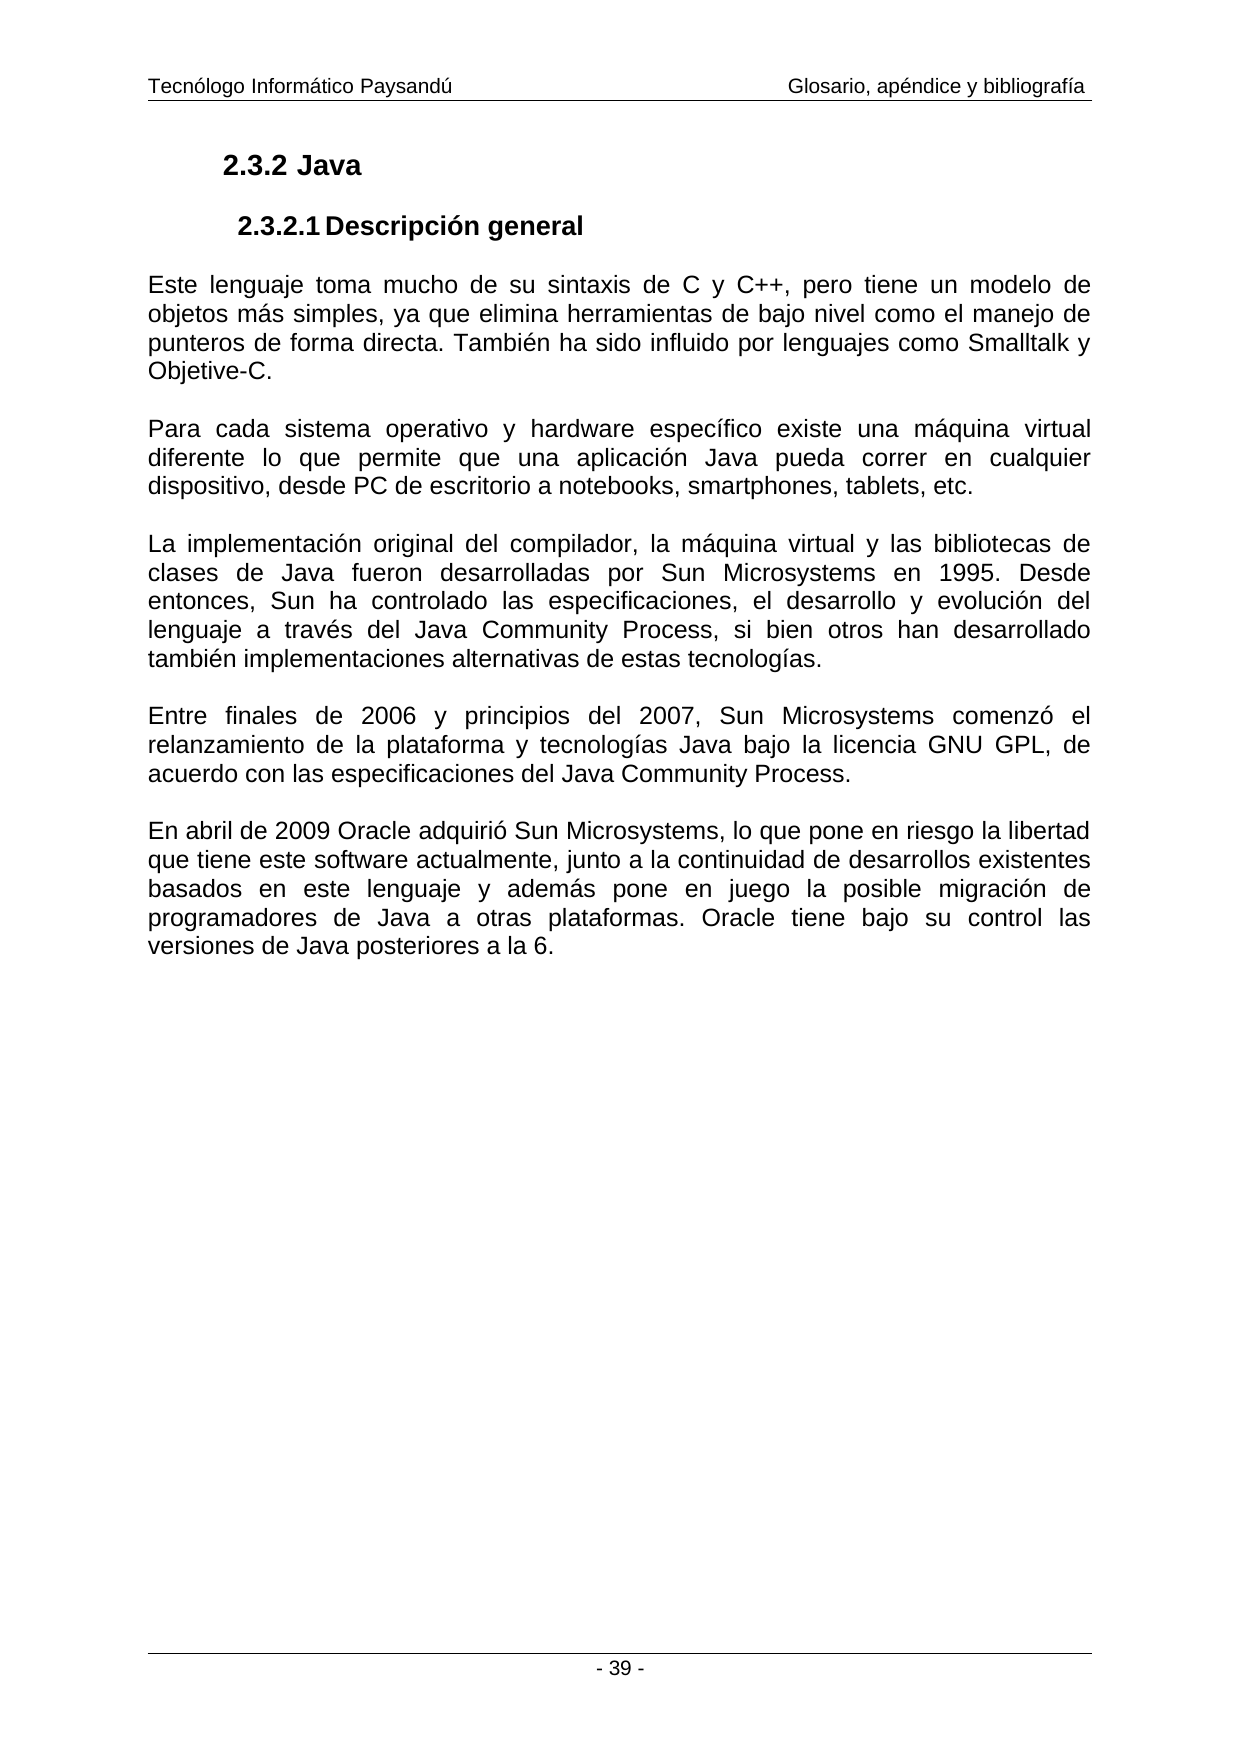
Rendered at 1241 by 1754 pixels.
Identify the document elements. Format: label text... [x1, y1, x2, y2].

subtitle Java [223, 148, 1092, 181]
subtitle Descripción general [237, 210, 1092, 241]
text Para cada sistema operativo y hardware específico existe una máquina virtual diferente lo que permite que una aplicación Java pueda correr en cualquier dispositivo, desde PC de escritorio a notebooks, smartphones, tablets, etc. [148, 414, 1092, 500]
text La implementación original del compilador, la máquina virtual y las bibliotecas de clases de Java fueron desarrolladas por Sun Microsystems en 1995. Desde entonces, Sun ha controlado las especificaciones, el desarrollo y evolución del lenguaje a través del Java Community Process, si bien otros han desarrollado también implementaciones alternativas de estas tecnologías. [148, 529, 1092, 672]
text En abril de 2009 Oracle adquirió Sun Microsystems, lo que pone en riesgo la libertad que tiene este software actualmente, junto a la continuidad de desarrollos existentes basados en este lenguaje y además pone en juego la posible migración de programadores de Java a otras plataformas. Oracle tiene bajo su control las versiones de Java posteriores a la 6. [148, 816, 1092, 960]
text Este lenguaje toma mucho de su sintaxis de C y C++, pero tiene un modelo de objetos más simples, ya que elimina herramientas de bajo nivel como el manejo de punteros de forma directa. También ha sido influido por lenguajes como Smalltalk y Objetive-C. [148, 270, 1092, 385]
text Entre finales de 2006 y principios del 2007, Sun Microsystems comenzó el relanzamiento de la plataforma y tecnologías Java bajo la licencia GNU GPL, de acuerdo con las especificaciones del Java Community Process. [148, 701, 1092, 787]
